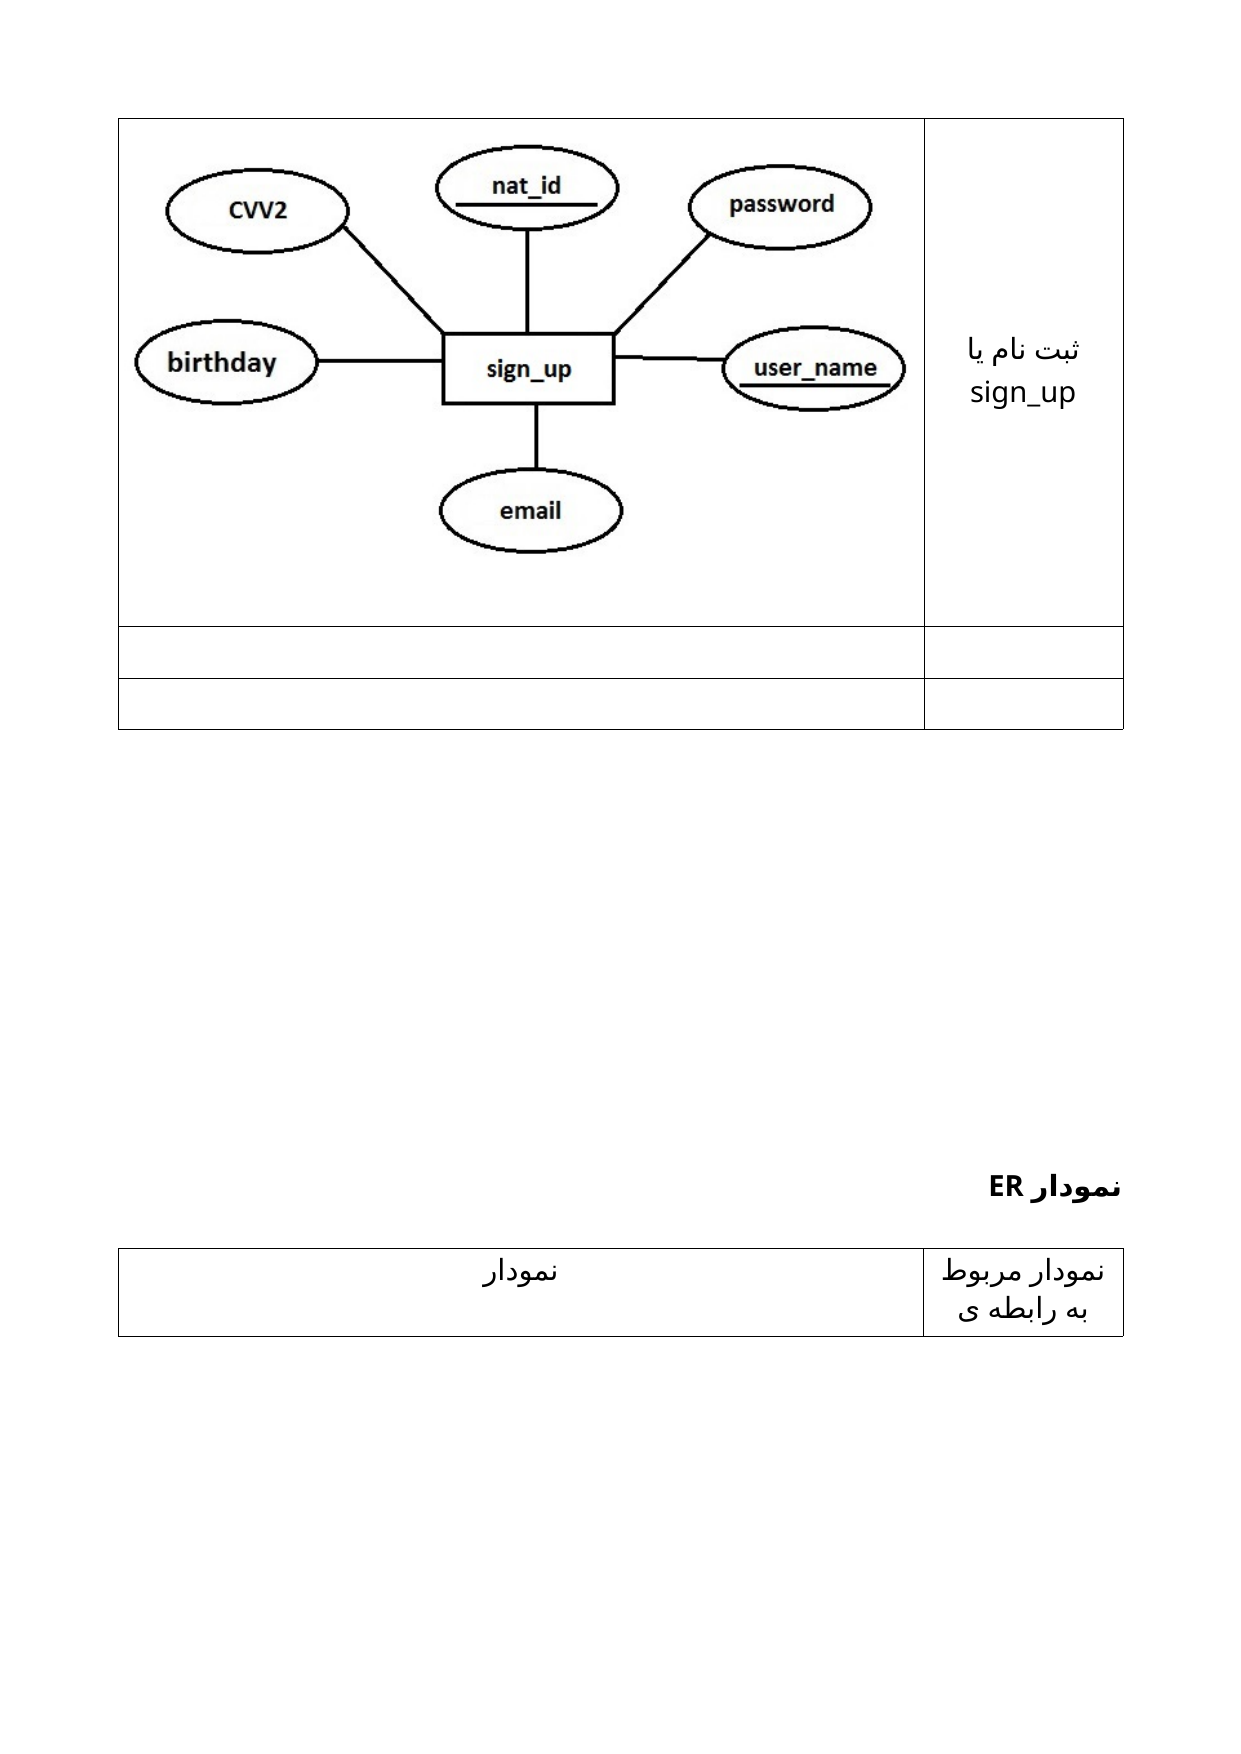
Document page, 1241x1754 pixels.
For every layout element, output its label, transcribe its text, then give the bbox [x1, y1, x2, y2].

table_cell [119, 627, 924, 678]
table_header نمودار [119, 1249, 923, 1336]
table_cell [119, 679, 924, 729]
picture [123, 123, 919, 581]
table_cell [119, 119, 924, 626]
table_cell [925, 627, 1123, 678]
table_header نمودار مربوط به رابطه ی [924, 1249, 1123, 1336]
table_cell [925, 679, 1123, 729]
table_cell ثبت نام یا sign_up [925, 119, 1123, 626]
text نمودار ER [118, 1166, 1122, 1208]
